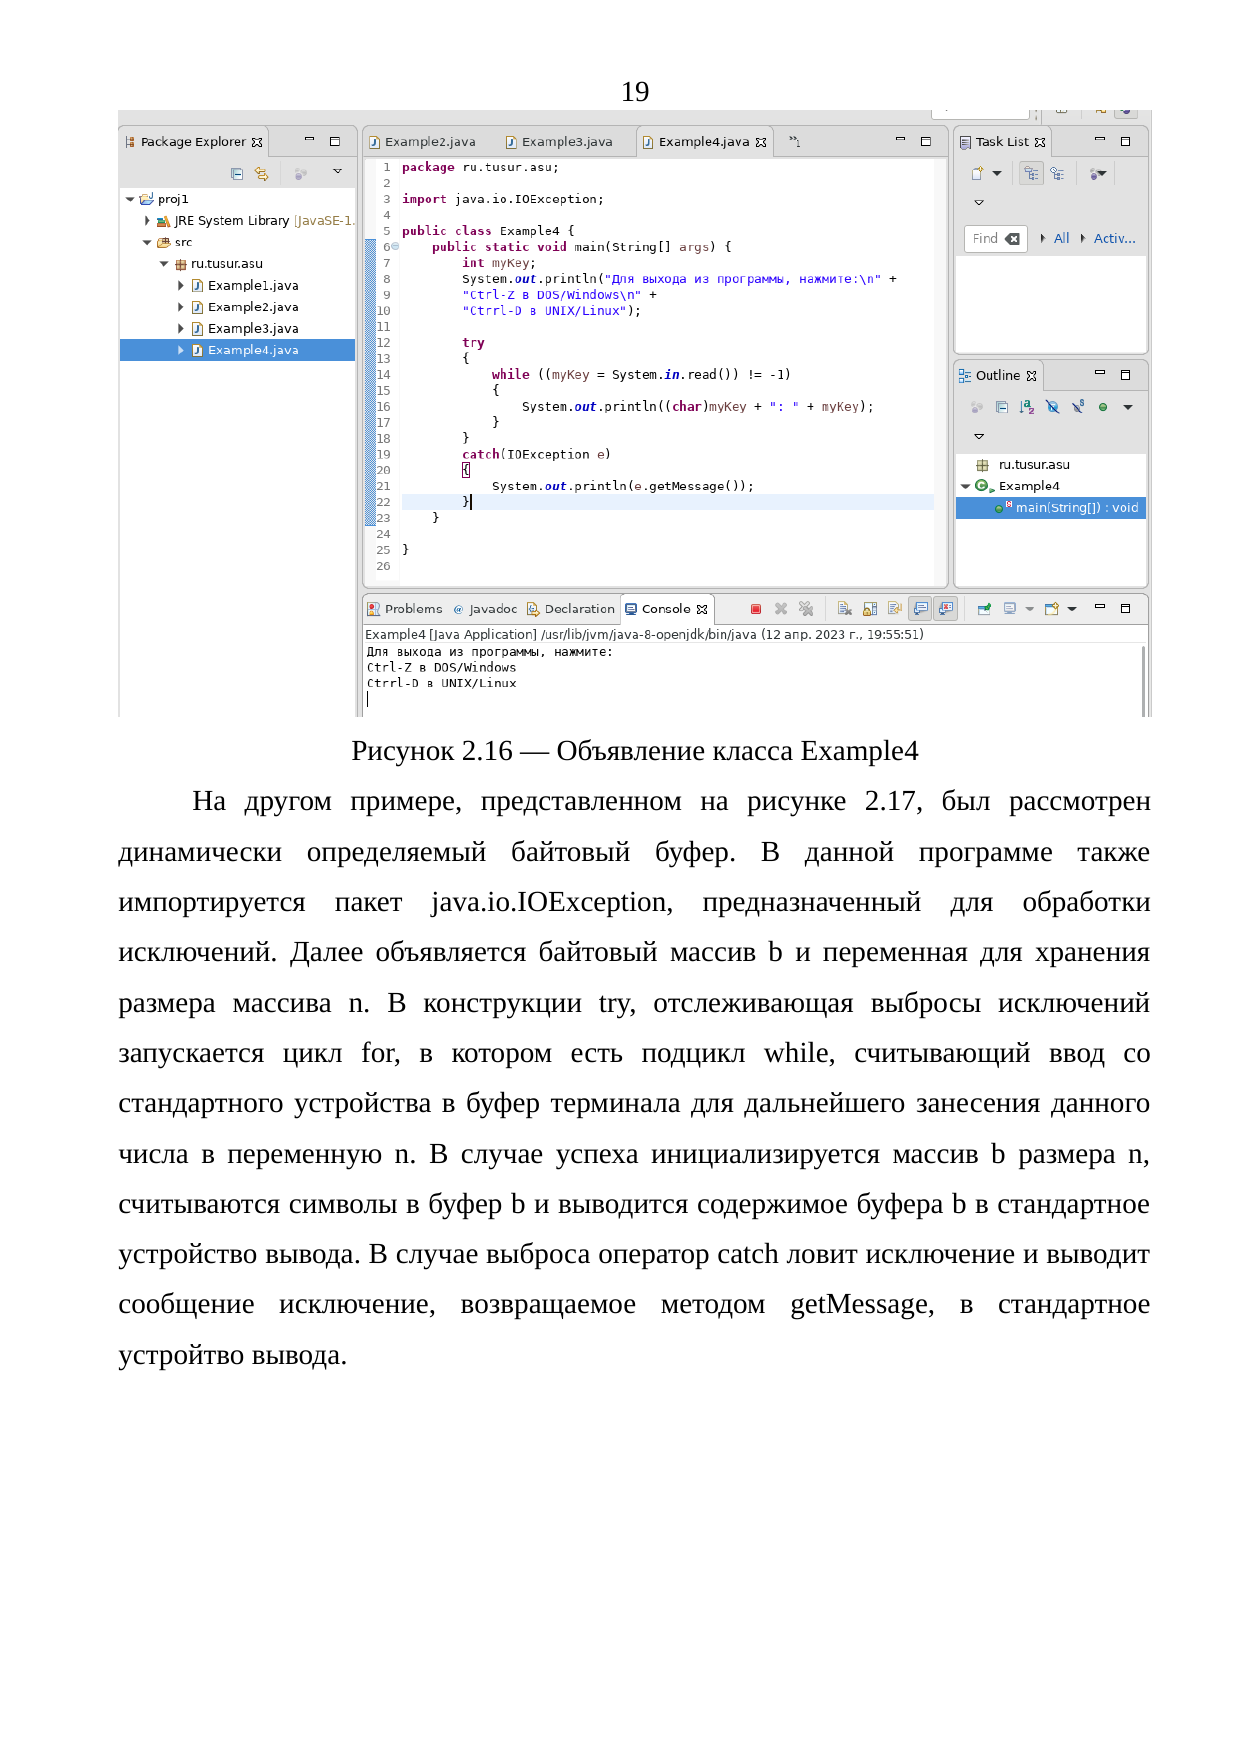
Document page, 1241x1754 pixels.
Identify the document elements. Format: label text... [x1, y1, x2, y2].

text Рисунок 2.16 — Объявление класса Example4 [118, 717, 1152, 767]
text На другом примере, представленном на рисунке 2.17, был рассмотрен динамически определяемый байтовый буфер. В данной программе также импортируется пакет java.io.IOException, предназначенный для обработки исключений. Далее объявляется байтовый массив b и переменная для хранения размера массива n. В конструкции try, отслеживающая выбросы исключений запускается цикл for, в котором есть подцикл while, считывающий ввод со стандартного устройства в буфер терминала для дальнейшего занесения данного числа в переменную n. В случае успеха инициализируется массив b размера n, считываются символы в буфер b и выводится содержимое буфера b в стандартное устройство вывода. В случае выброса оператор catch ловит исключение и выводит сообщение исключение, возвращаемое методом getMessage, в стандартное устройтво вывода. [118, 783, 1152, 1371]
picture [118, 110, 1152, 717]
